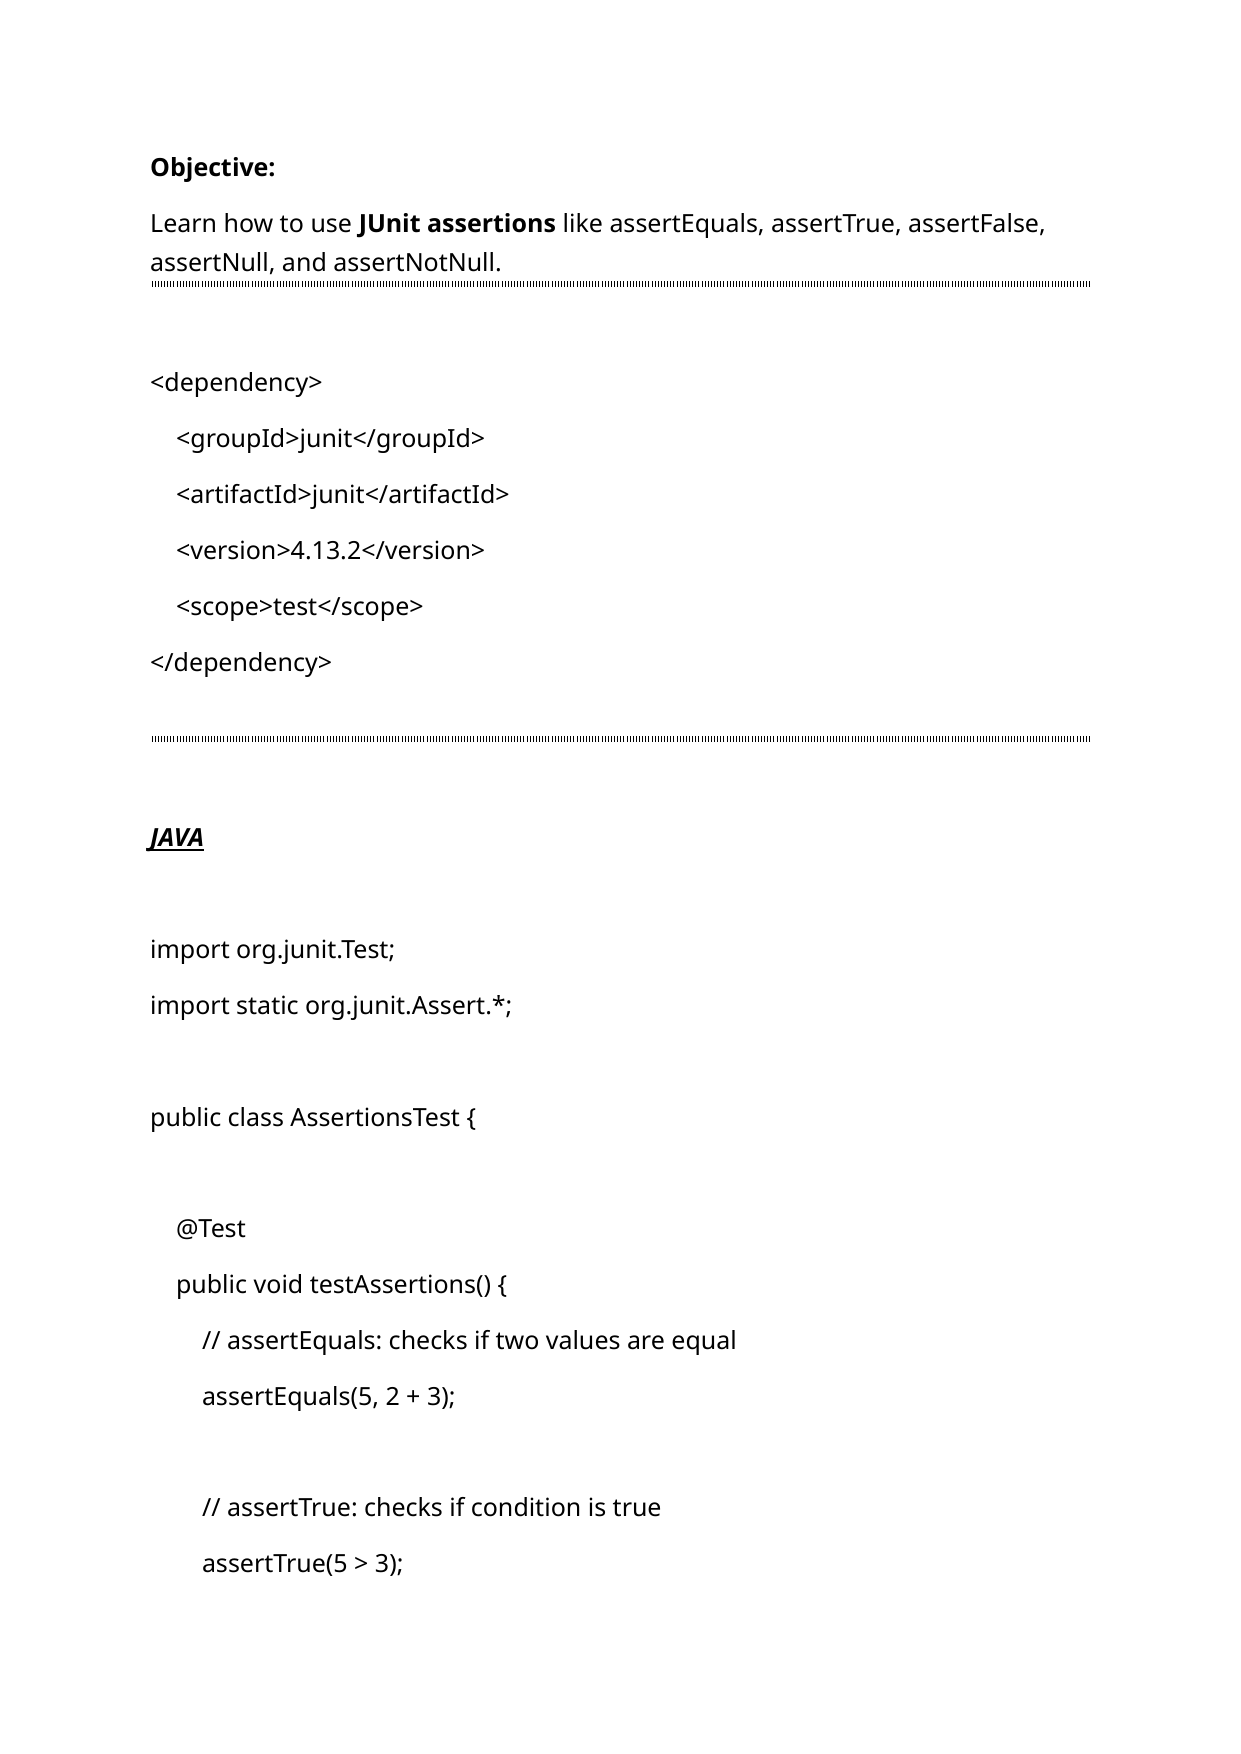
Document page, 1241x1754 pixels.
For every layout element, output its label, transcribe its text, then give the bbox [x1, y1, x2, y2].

text <scope>test</scope> [150, 588, 1090, 622]
text public void testAssertions() { [150, 1267, 1090, 1301]
text JAVA [150, 820, 1090, 854]
text assertEquals(5, 2 + 3); [150, 1378, 1090, 1412]
text public class AssertionsTest { [150, 1099, 1090, 1133]
text Objective: [150, 150, 1090, 184]
text <version>4.13.2</version> [150, 532, 1090, 567]
text // assertEquals: checks if two values are equal [150, 1322, 1090, 1357]
text assertTrue(5 > 3); [150, 1546, 1090, 1580]
text Learn how to use JUnit assertions like assertEquals, assertTrue, assertFalse, assertNull, and assertNotNull. [150, 206, 1090, 287]
text import org.junit.Test; [150, 932, 1090, 966]
text </dependency> [150, 644, 1090, 678]
text import static org.junit.Assert.*; [150, 987, 1090, 1022]
text <dependency> [150, 365, 1090, 399]
text // assertTrue: checks if condition is true [150, 1490, 1090, 1524]
text <groupId>junit</groupId> [150, 421, 1090, 455]
text <artifactId>junit</artifactId> [150, 477, 1090, 511]
text @Test [150, 1211, 1090, 1245]
